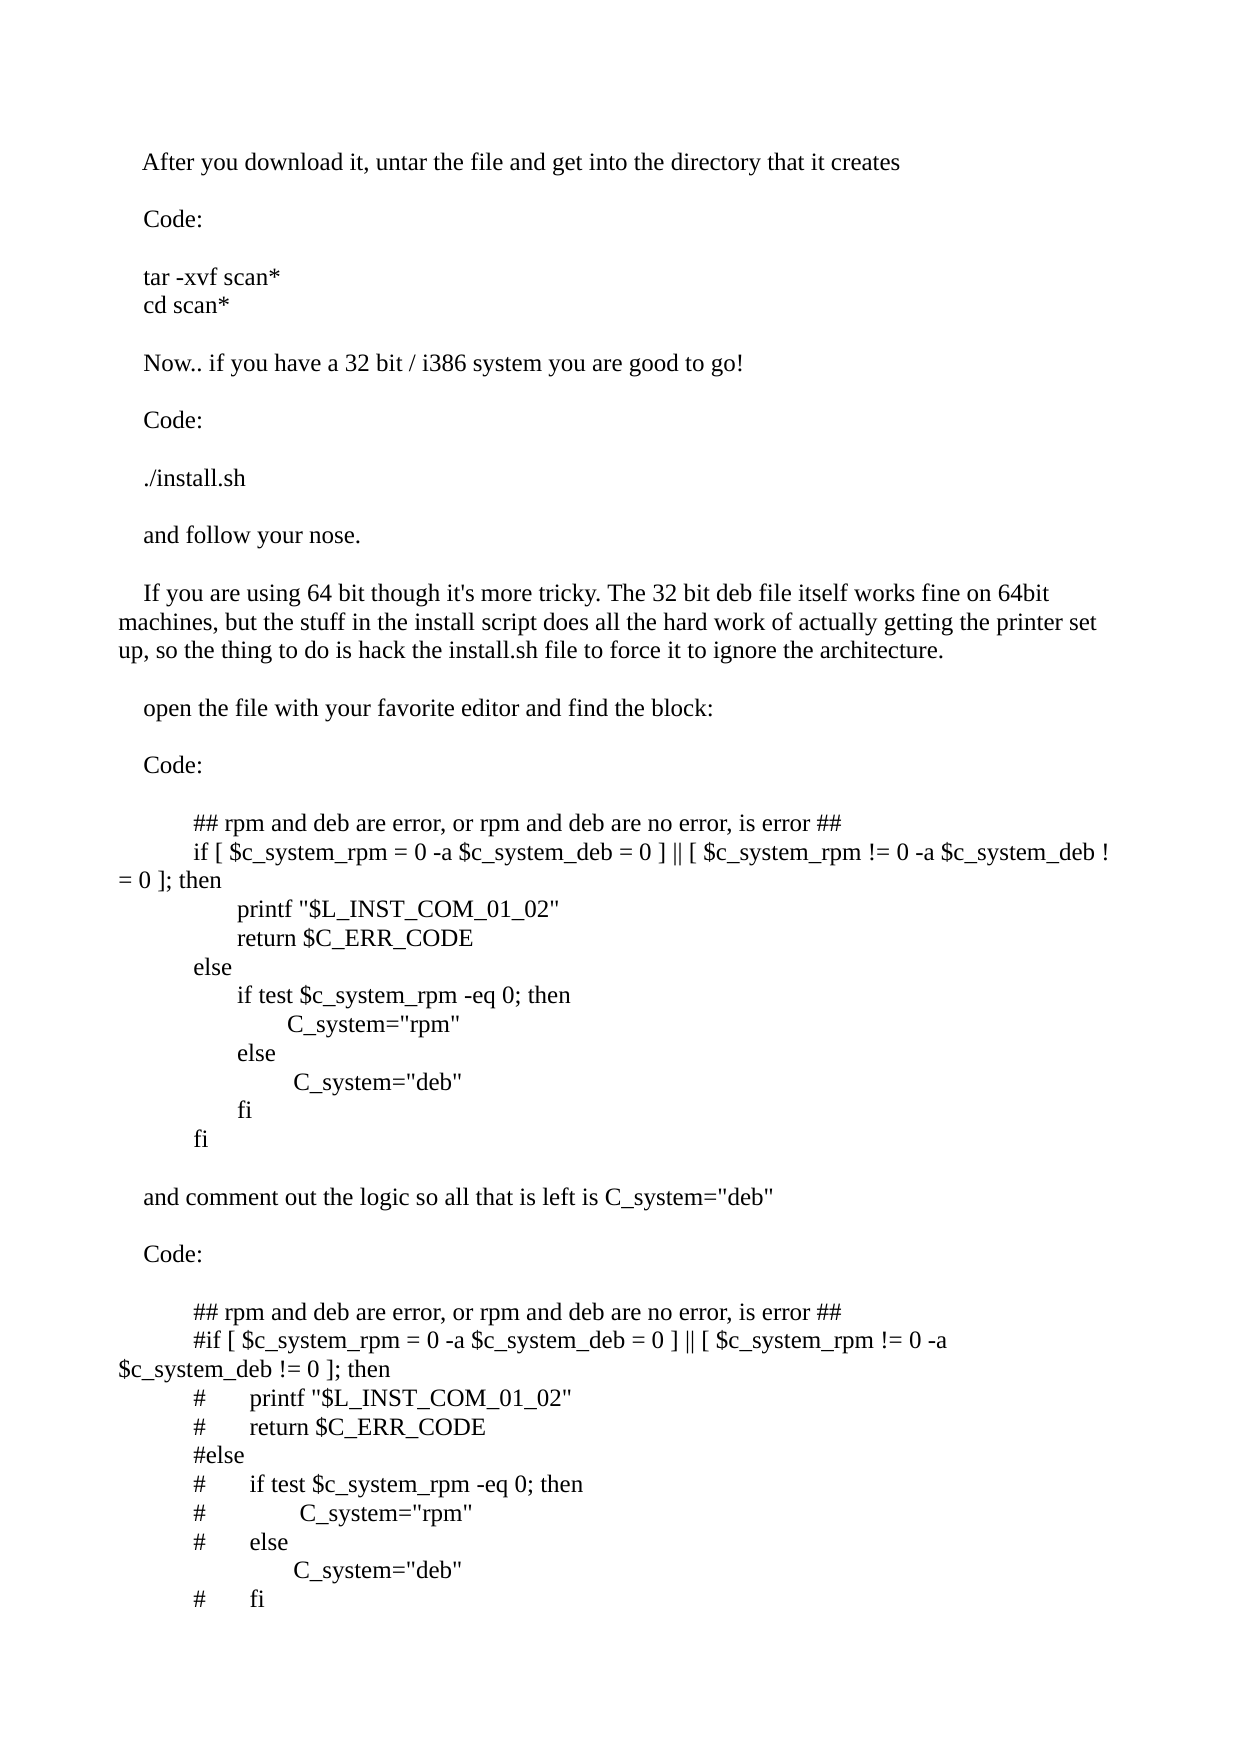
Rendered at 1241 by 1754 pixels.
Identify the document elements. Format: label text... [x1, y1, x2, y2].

text fi [118, 1096, 1122, 1124]
text C_system="rpm" [118, 1009, 1122, 1038]
text #if [ $c_system_rpm = 0 -a $c_system_deb = 0 ] || [ $c_system_rpm != 0 -a $c_system_deb != 0 ]; then [118, 1326, 1122, 1383]
text Code: [118, 406, 1122, 434]
text # fi [118, 1584, 1122, 1613]
text fi [118, 1124, 1122, 1153]
text # if test $c_system_rpm -eq 0; then [118, 1469, 1122, 1498]
text cd scan* [118, 291, 1122, 319]
text Code: [118, 1239, 1122, 1268]
text ## rpm and deb are error, or rpm and deb are no error, is error ## [118, 808, 1122, 837]
text else [118, 1038, 1122, 1067]
text and comment out the logic so all that is left is C_system="deb" [118, 1182, 1122, 1211]
text ./install.sh [118, 463, 1122, 492]
text if [ $c_system_rpm = 0 -a $c_system_deb = 0 ] || [ $c_system_rpm != 0 -a $c_system_deb != 0 ]; then [118, 837, 1122, 894]
text # return $C_ERR_CODE [118, 1412, 1122, 1441]
text C_system="deb" [118, 1067, 1122, 1096]
text return $C_ERR_CODE [118, 923, 1122, 952]
text if test $c_system_rpm -eq 0; then [118, 981, 1122, 1009]
text tar -xvf scan* [118, 262, 1122, 291]
text If you are using 64 bit though it's more tricky. The 32 bit deb file itself works fine on 64bit machines, but the stuff in the install script does all the hard work of actually getting the printer set up, so the thing to do is hack the install.sh file to force it to ignore the architecture. [118, 578, 1122, 664]
text # else [118, 1527, 1122, 1556]
text Now.. if you have a 32 bit / i386 system you are good to go! [118, 348, 1122, 377]
text Code: [118, 751, 1122, 779]
text and follow your nose. [118, 521, 1122, 549]
text else [118, 952, 1122, 981]
text C_system="deb" [118, 1556, 1122, 1584]
text # printf "$L_INST_COM_01_02" [118, 1383, 1122, 1412]
text printf "$L_INST_COM_01_02" [118, 894, 1122, 923]
text open the file with your favorite editor and find the block: [118, 693, 1122, 722]
text Code: [118, 204, 1122, 233]
text After you download it, untar the file and get into the directory that it creates [118, 147, 1122, 176]
text #else [118, 1441, 1122, 1469]
text ## rpm and deb are error, or rpm and deb are no error, is error ## [118, 1297, 1122, 1326]
text # C_system="rpm" [118, 1498, 1122, 1527]
